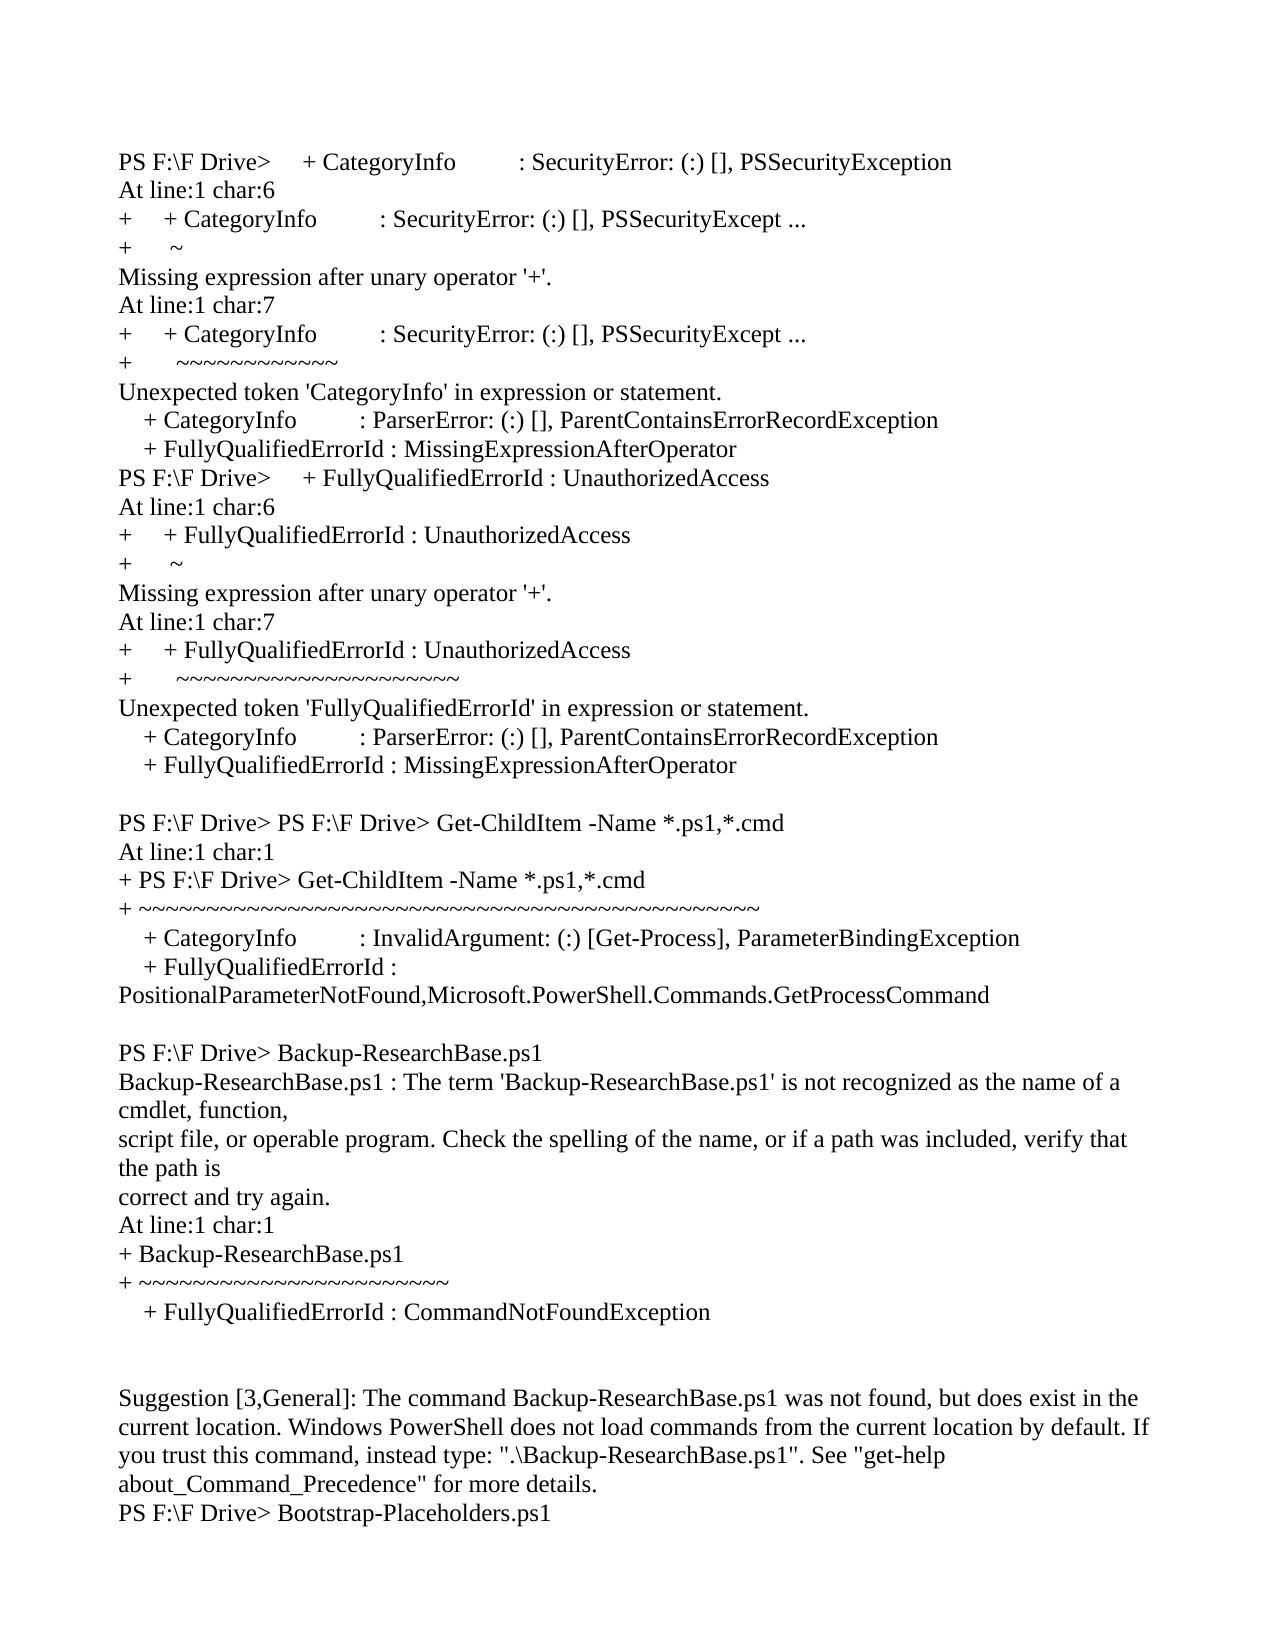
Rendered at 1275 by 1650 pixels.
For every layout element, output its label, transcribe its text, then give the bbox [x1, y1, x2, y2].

text At line:1 char:1 [118, 1211, 1157, 1239]
text + ~ [118, 233, 1157, 262]
text + PS F:\F Drive> Get-ChildItem -Name *.ps1,*.cmd [118, 866, 1157, 894]
text At line:1 char:1 [118, 837, 1157, 866]
text + + FullyQualifiedErrorId : UnauthorizedAccess [118, 521, 1157, 549]
text Missing expression after unary operator '+'. [118, 262, 1157, 291]
text + FullyQualifiedErrorId : MissingExpressionAfterOperator [118, 751, 1157, 779]
text PS F:\F Drive> Backup-ResearchBase.ps1 [118, 1038, 1157, 1067]
text + CategoryInfo : ParserError: (:) [], ParentContainsErrorRecordException [118, 722, 1157, 751]
text + FullyQualifiedErrorId : MissingExpressionAfterOperator [118, 434, 1157, 463]
text At line:1 char:6 [118, 176, 1157, 204]
text Unexpected token 'CategoryInfo' in expression or statement. [118, 377, 1157, 406]
text + CategoryInfo : ParserError: (:) [], ParentContainsErrorRecordException [118, 406, 1157, 434]
text PS F:\F Drive> Bootstrap-Placeholders.ps1 [118, 1498, 1157, 1527]
text At line:1 char:7 [118, 607, 1157, 636]
text script file, or operable program. Check the spelling of the name, or if a path was included, verify that the path is [118, 1124, 1157, 1182]
text PS F:\F Drive> + FullyQualifiedErrorId : UnauthorizedAccess [118, 463, 1157, 492]
text + FullyQualifiedErrorId : CommandNotFoundException [118, 1297, 1157, 1326]
text + ~~~~~~~~~~~~~~~~~~~~~~~~~~~~~~~~~~~~~~~~~~~~~~ [118, 894, 1157, 923]
text + + CategoryInfo : SecurityError: (:) [], PSSecurityExcept ... [118, 204, 1157, 233]
text + + CategoryInfo : SecurityError: (:) [], PSSecurityExcept ... [118, 319, 1157, 348]
text correct and try again. [118, 1182, 1157, 1211]
text + ~~~~~~~~~~~~~~~~~~~~~ [118, 664, 1157, 693]
text + ~~~~~~~~~~~~~~~~~~~~~~~ [118, 1268, 1157, 1297]
text + + FullyQualifiedErrorId : UnauthorizedAccess [118, 636, 1157, 664]
text Suggestion [3,General]: The command Backup-ResearchBase.ps1 was not found, but does exist in the current location. Windows PowerShell does not load commands from the current location by default. If you trust this command, instead type: ".\Backup-ResearchBase.ps1". See "get-help about_Command_Precedence" for more details. [118, 1383, 1157, 1498]
text At line:1 char:6 [118, 492, 1157, 521]
text PS F:\F Drive> + CategoryInfo : SecurityError: (:) [], PSSecurityException [118, 147, 1157, 176]
text Unexpected token 'FullyQualifiedErrorId' in expression or statement. [118, 693, 1157, 722]
text Backup-ResearchBase.ps1 : The term 'Backup-ResearchBase.ps1' is not recognized as the name of a cmdlet, function, [118, 1067, 1157, 1124]
text + ~ [118, 549, 1157, 578]
text + ~~~~~~~~~~~~ [118, 348, 1157, 377]
text + Backup-ResearchBase.ps1 [118, 1239, 1157, 1268]
text Missing expression after unary operator '+'. [118, 578, 1157, 607]
text + FullyQualifiedErrorId : PositionalParameterNotFound,Microsoft.PowerShell.Commands.GetProcessCommand [118, 952, 1157, 1009]
text At line:1 char:7 [118, 291, 1157, 319]
text PS F:\F Drive> PS F:\F Drive> Get-ChildItem -Name *.ps1,*.cmd [118, 808, 1157, 837]
text + CategoryInfo : InvalidArgument: (:) [Get-Process], ParameterBindingException [118, 923, 1157, 952]
